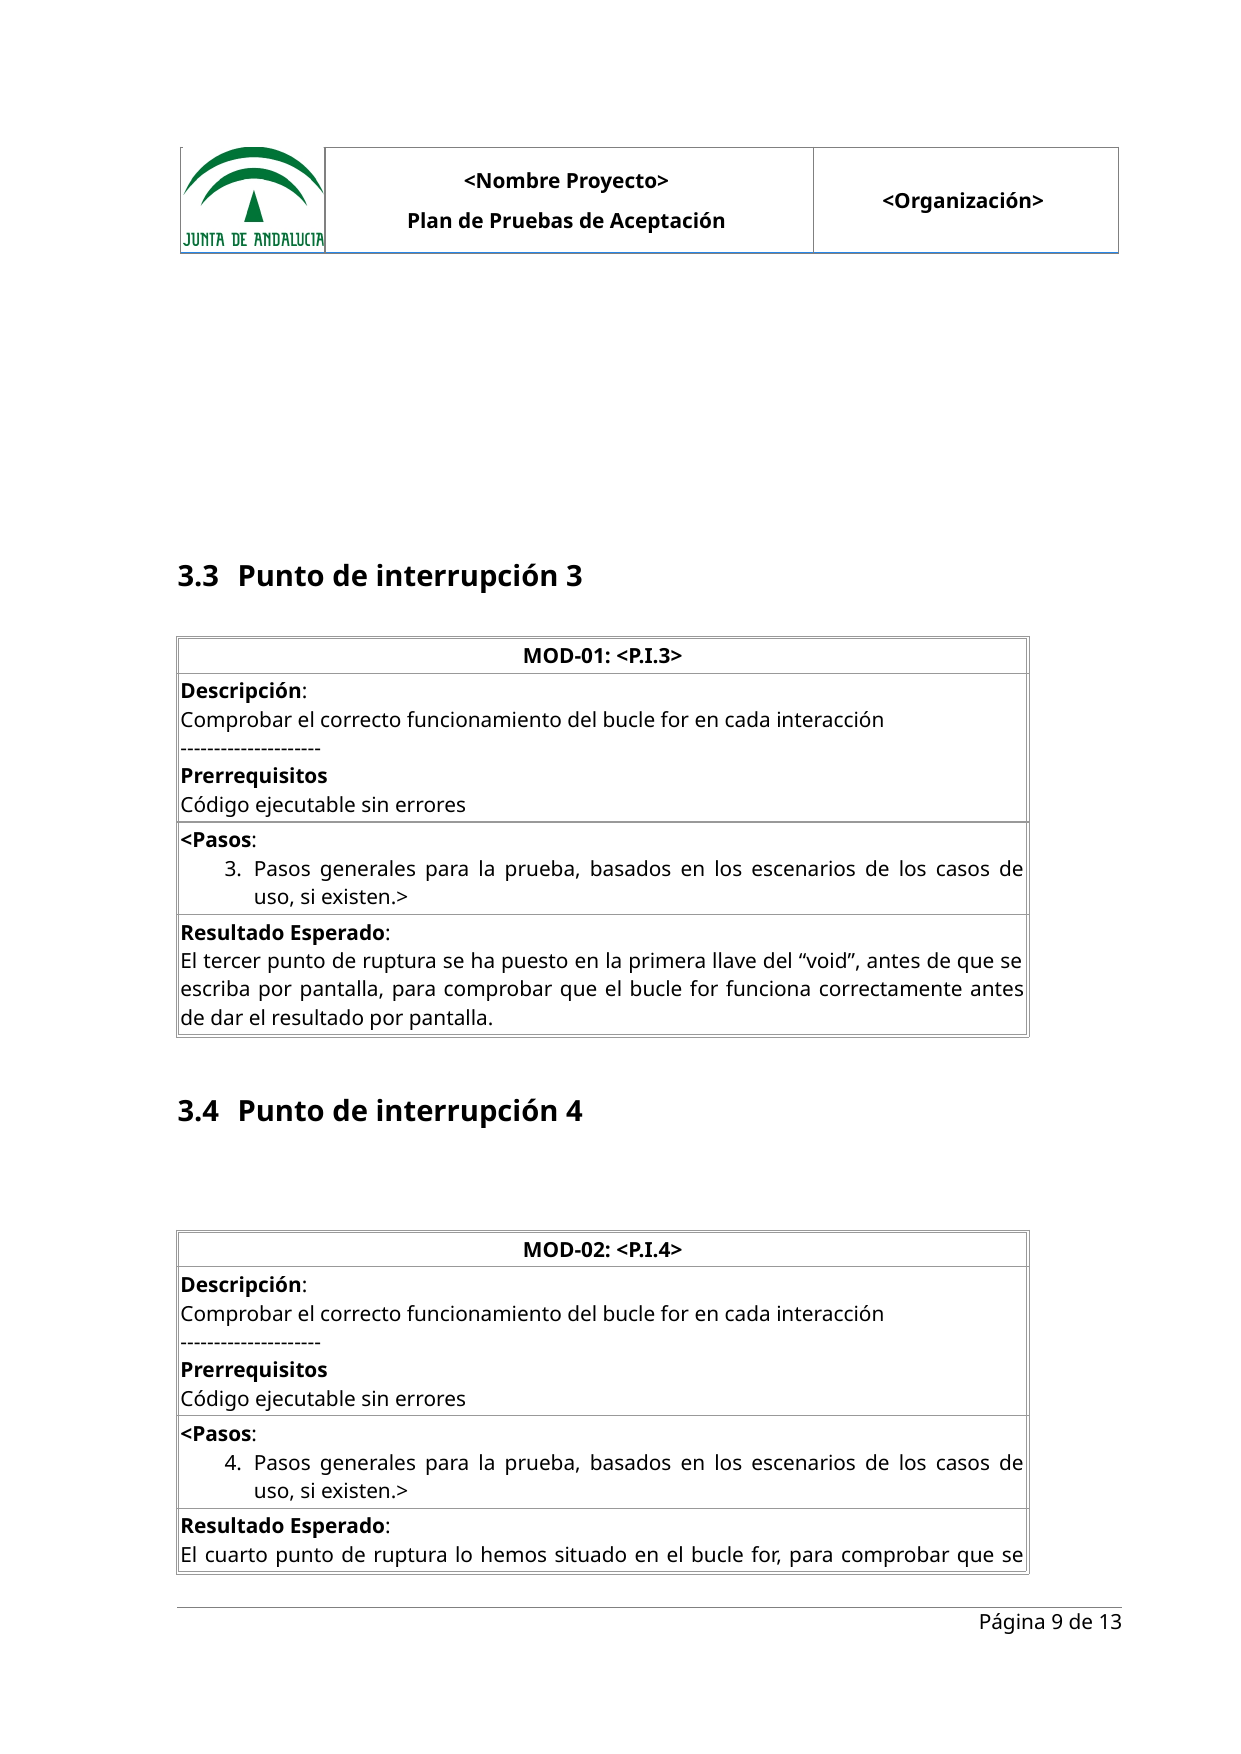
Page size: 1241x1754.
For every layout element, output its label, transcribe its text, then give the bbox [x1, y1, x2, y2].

subtitle Punto de interrupción 3 [177, 555, 1122, 595]
table_cell Resultado Esperado: El tercer punto de ruptura se ha puesto en la primera llave del “void”, antes de que se escriba por pantalla, para comprobar que el bucle for funciona correctamente antes de dar el resultado por pantalla. [179, 915, 1026, 1034]
table_cell Descripción: Comprobar el correcto funcionamiento del bucle for en cada interacción --------------------- Prerrequisitos Código ejecutable sin errores [179, 1267, 1026, 1415]
table_cell <Pasos: Pasos generales para la prueba, basados en los escenarios de los casos de uso, si existen.> [179, 823, 1026, 914]
table_cell <Pasos: Pasos generales para la prueba, basados en los escenarios de los casos de uso, si existen.> [179, 1416, 1026, 1507]
table_header MOD-01: <P.I.3> [179, 639, 1026, 672]
table_cell Descripción: Comprobar el correcto funcionamiento del bucle for en cada interacción --------------------- Prerrequisitos Código ejecutable sin errores [179, 674, 1026, 821]
table_header MOD-02: <P.I.4> [179, 1233, 1026, 1266]
picture [183, 147, 324, 246]
subtitle Punto de interrupción 4 [177, 1090, 1122, 1130]
table_cell Resultado Esperado: El cuarto punto de ruptura lo hemos situado en el bucle for, para comprobar que se [179, 1509, 1026, 1571]
